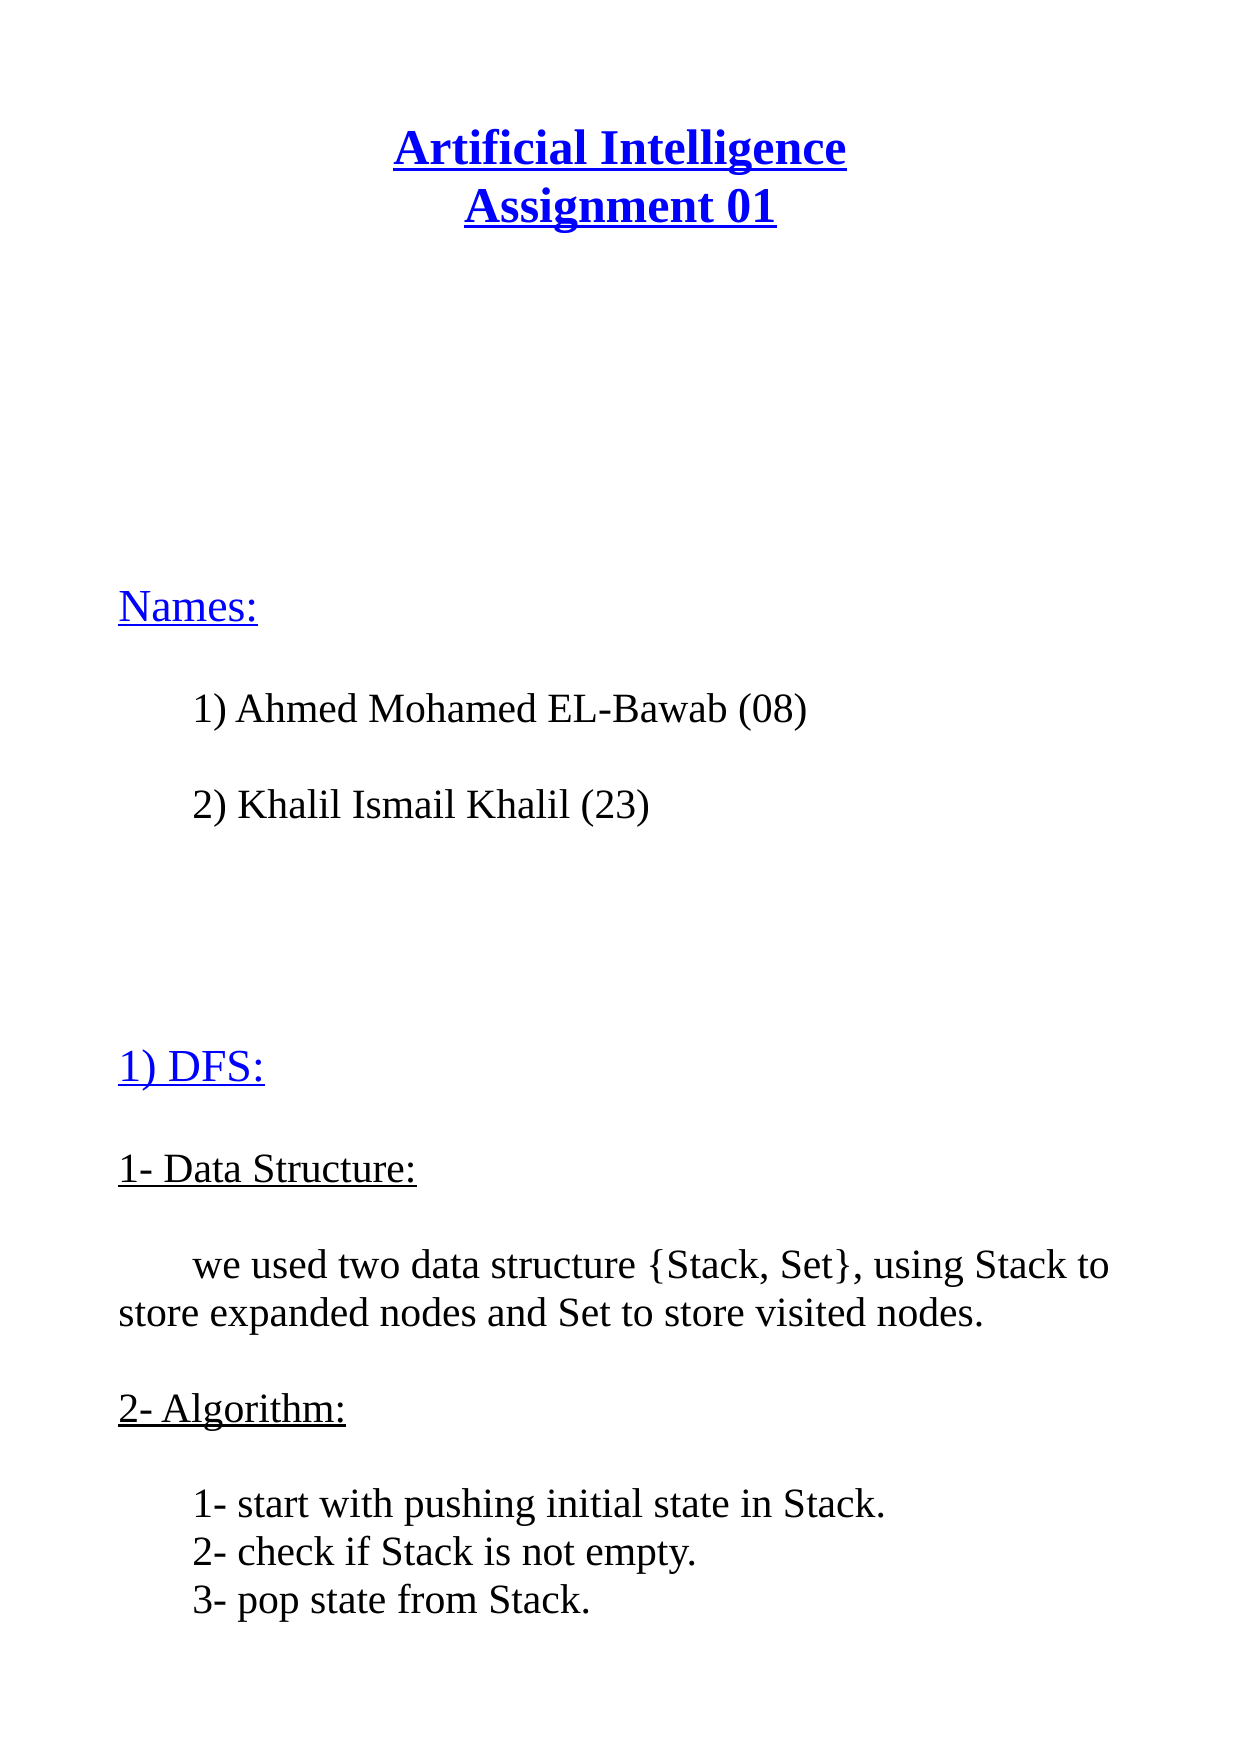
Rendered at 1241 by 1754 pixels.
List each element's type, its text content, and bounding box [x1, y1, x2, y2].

text 2) Khalil Ismail Khalil (23) [118, 779, 1122, 827]
text 1- start with pushing initial state in Stack. [118, 1479, 1122, 1527]
text we used two data structure {Stack, Set}, using Stack to store expanded nodes and Set to store visited nodes. [118, 1239, 1122, 1335]
text 3- pop state from Stack. [118, 1575, 1122, 1623]
text 1- Data Structure: [118, 1143, 1122, 1191]
text 1) Ahmed Mohamed EL-Bawab (08) [118, 683, 1122, 731]
text Artificial Intelligence [118, 118, 1122, 176]
text 2- Algorithm: [118, 1383, 1122, 1431]
text Assignment 01 [118, 176, 1122, 233]
text 2- check if Stack is not empty. [118, 1527, 1122, 1575]
text 1) DFS: [118, 1038, 1122, 1091]
text Names: [118, 578, 1122, 631]
